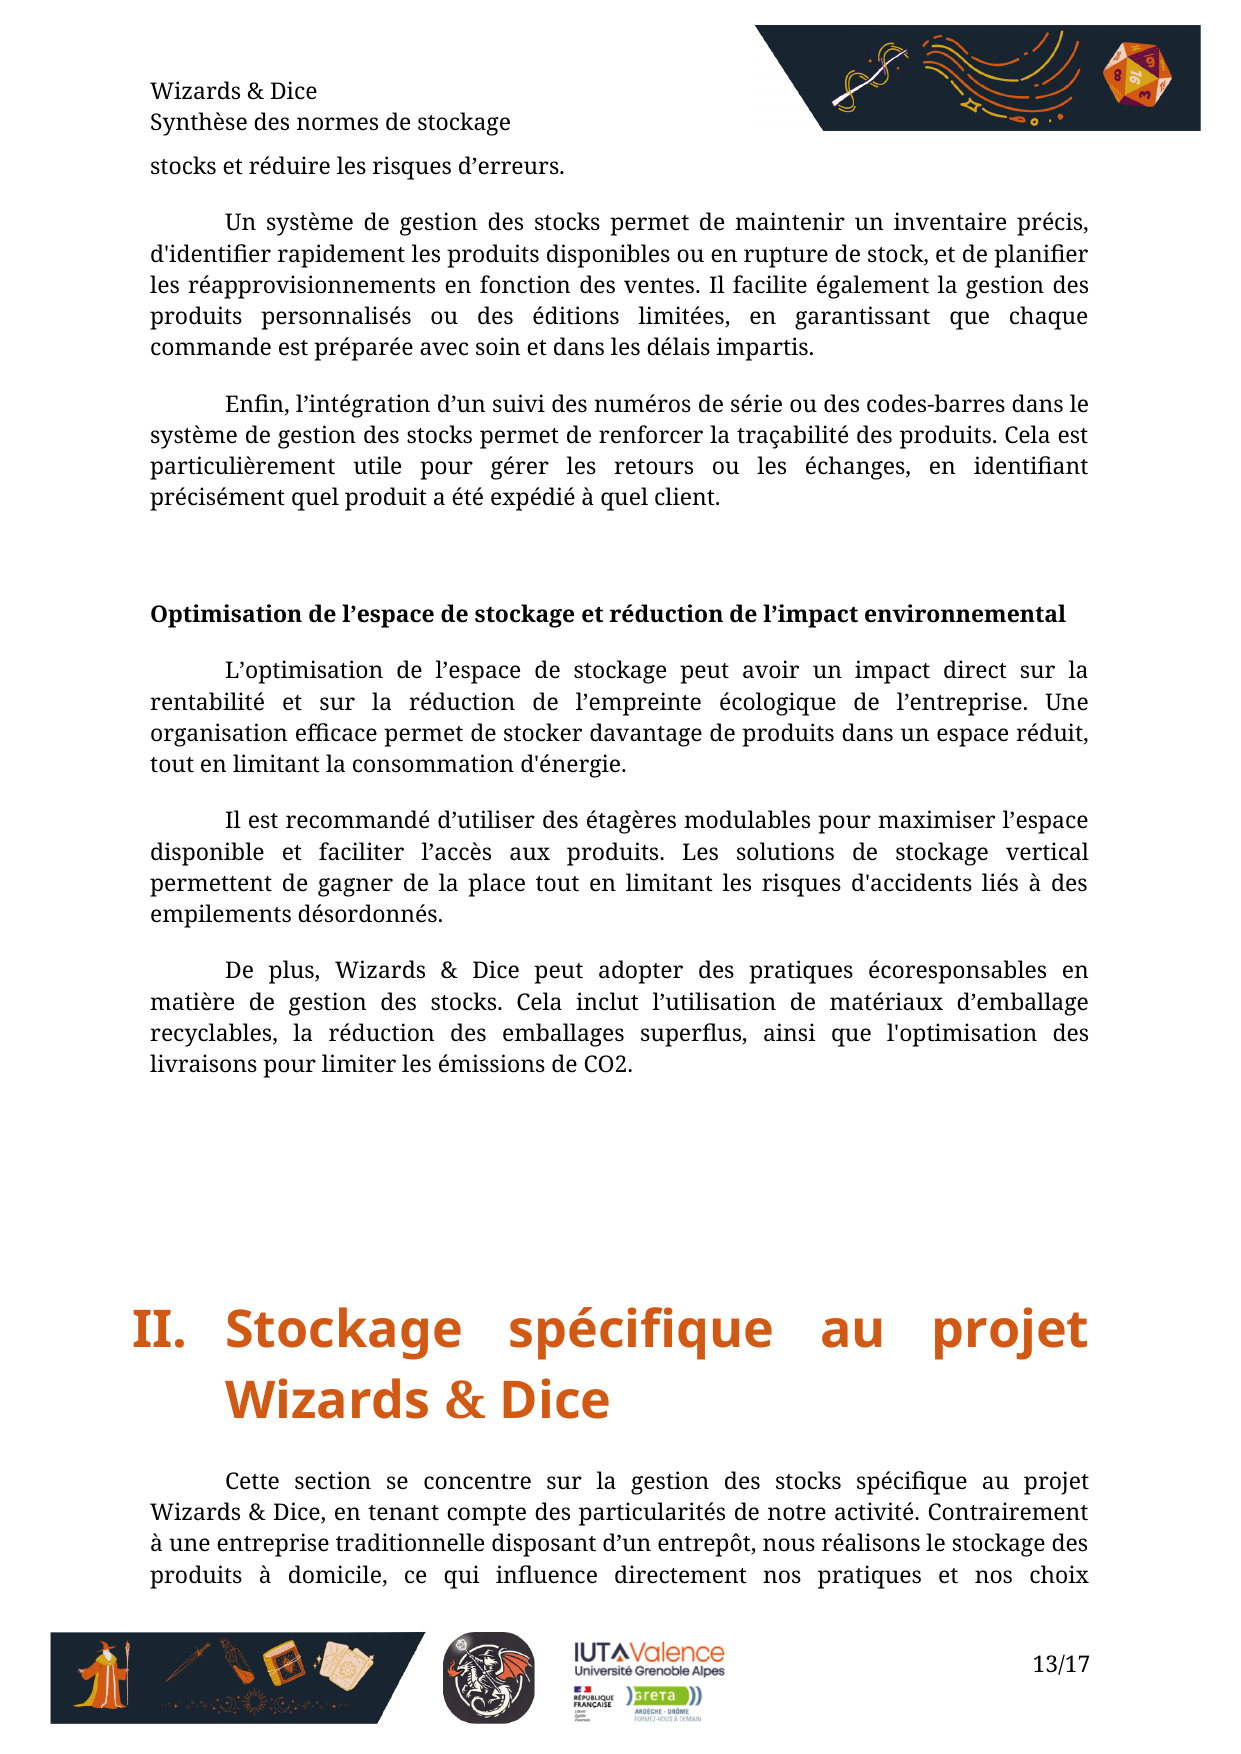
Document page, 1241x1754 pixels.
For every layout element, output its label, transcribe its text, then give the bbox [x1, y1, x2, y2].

text Il est recommandé d’utiliser des étagères modulables pour maximiser l’espace disponible et faciliter l’accès aux produits. Les solutions de stockage vertical permettent de gagner de la place tout en limitant les risques d'accidents liés à des empilements désordonnés. [150, 804, 1090, 929]
text Cette section se concentre sur la gestion des stocks spécifique au projet Wizards & Dice, en tenant compte des particularités de notre activité. Contrairement à une entreprise traditionnelle disposant d’un entrepôt, nous réalisons le stockage des produits à domicile, ce qui influence directement nos pratiques et nos choix [150, 1465, 1090, 1590]
text L’optimisation de l’espace de stockage peut avoir un impact direct sur la rentabilité et sur la réduction de l’empreinte écologique de l’entreprise. Une organisation efficace permet de stocker davantage de produits dans un espace réduit, tout en limitant la consommation d'énergie. [150, 654, 1090, 779]
picture [748, 25, 1214, 132]
text Optimisation de l’espace de stockage et réduction de l’impact environnemental [150, 598, 1090, 629]
subtitle Stockage spécifique au projet Wizards & Dice [187, 1292, 1090, 1433]
text stocks et réduire les risques d’erreurs. [150, 150, 1090, 181]
text Un système de gestion des stocks permet de maintenir un inventaire précis, d'identifier rapidement les produits disponibles ou en rupture de stock, et de planifier les réapprovisionnements en fonction des ventes. Il facilite également la gestion des produits personnalisés ou des éditions limitées, en garantissant que chaque commande est préparée avec soin et dans les délais impartis. [150, 206, 1090, 362]
picture [42, 1628, 749, 1733]
text De plus, Wizards & Dice peut adopter des pratiques écoresponsables en matière de gestion des stocks. Cela inclut l’utilisation de matériaux d’emballage recyclables, la réduction des emballages superflus, ainsi que l'optimisation des livraisons pour limiter les émissions de CO2. [150, 954, 1090, 1079]
text Enfin, l’intégration d’un suivi des numéros de série ou des codes-barres dans le système de gestion des stocks permet de renforcer la traçabilité des produits. Cela est particulièrement utile pour gérer les retours ou les échanges, en identifiant précisément quel produit a été expédié à quel client. [150, 387, 1090, 512]
